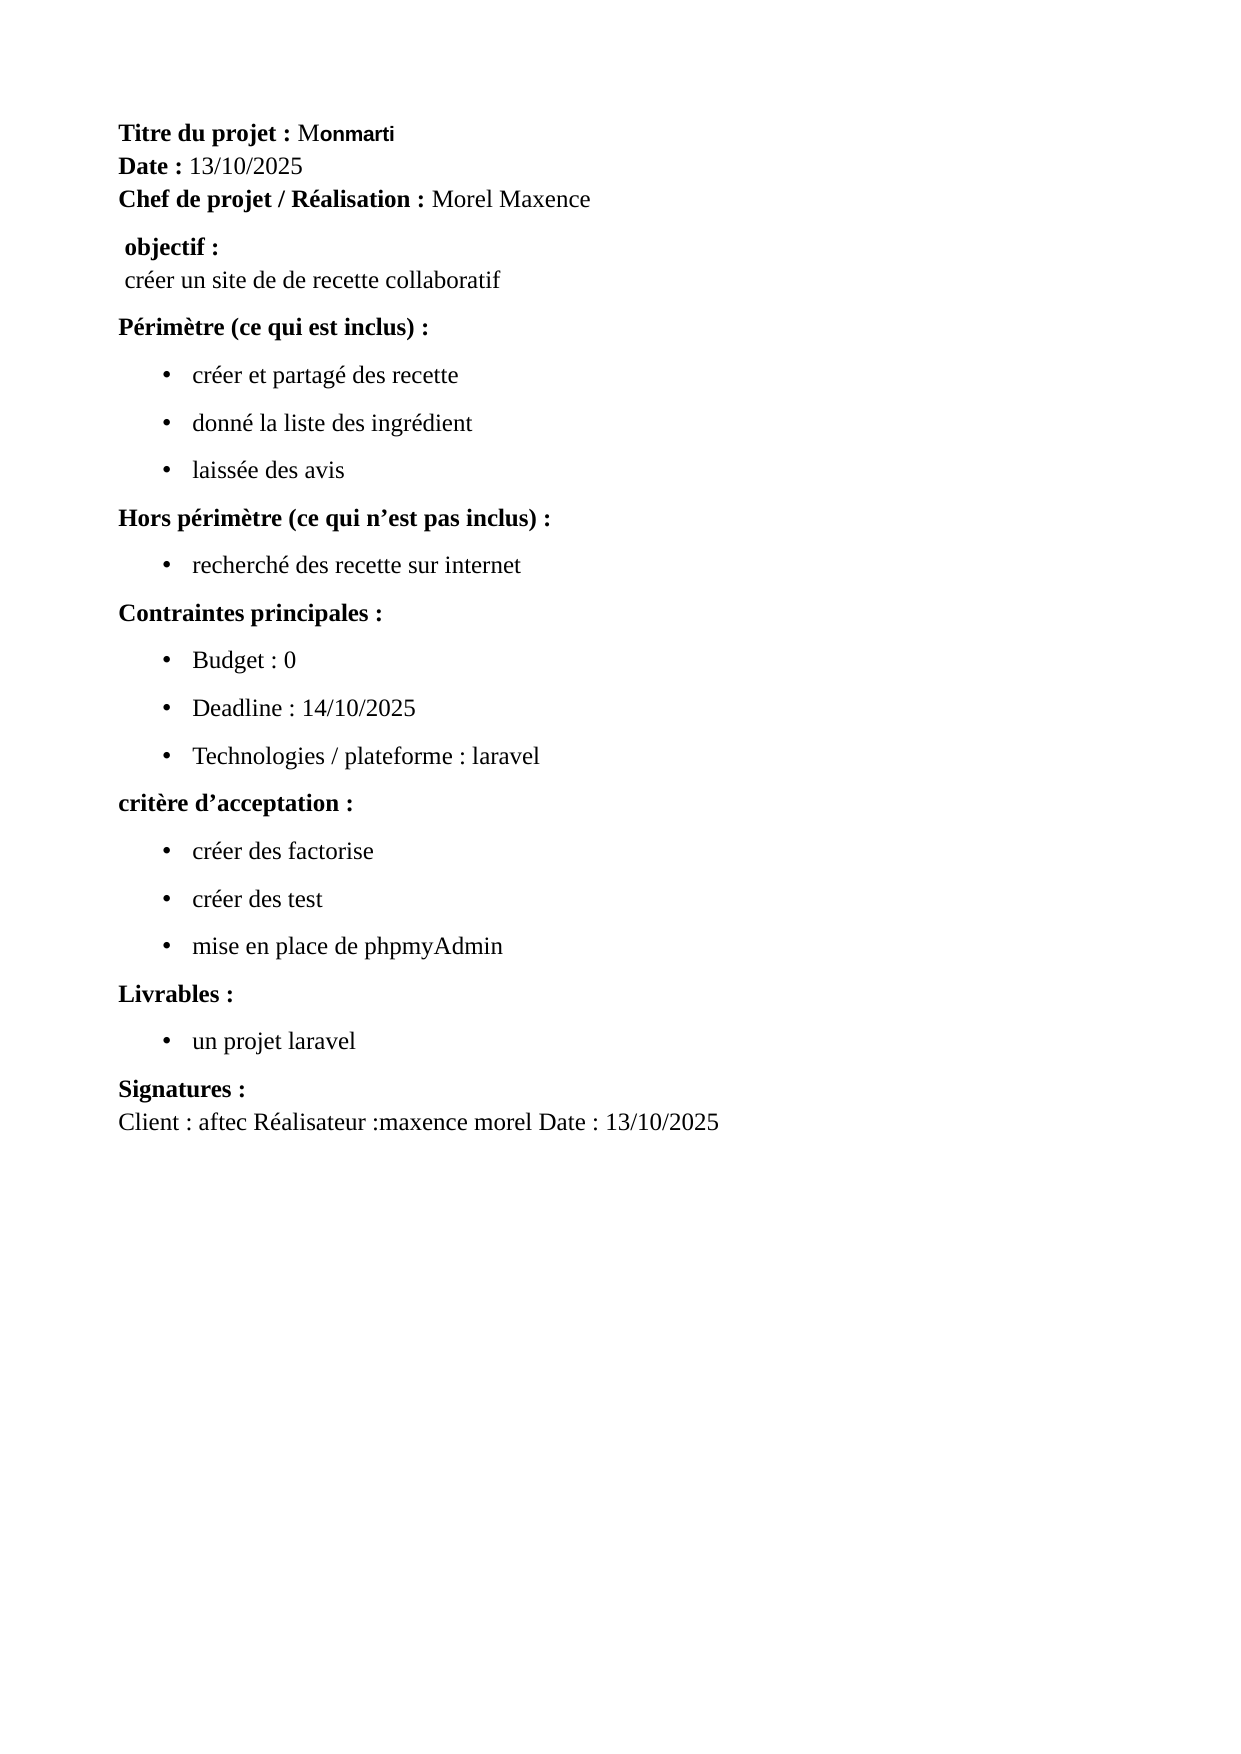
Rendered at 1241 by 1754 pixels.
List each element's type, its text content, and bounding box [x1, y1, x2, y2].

text Hors périmètre (ce qui n’est pas inclus) : [118, 503, 1122, 532]
list donné la liste des ingrédient [162, 408, 1122, 436]
list laissée des avis [162, 455, 1122, 484]
text Périmètre (ce qui est inclus) : [118, 312, 1122, 341]
text critère d’acceptation : [118, 788, 1122, 817]
list mise en place de phpmyAdmin [162, 931, 1122, 960]
list recherché des recette sur internet [162, 550, 1122, 579]
text objectif : créer un site de de recette collaboratif [118, 232, 1122, 293]
list Technologies / plateforme : laravel [162, 741, 1122, 769]
text Signatures : Client : aftec Réalisateur :maxence morel Date : 13/10/2025 [118, 1074, 1122, 1136]
list un projet laravel [162, 1026, 1122, 1055]
list Budget : 0 [162, 646, 1122, 674]
list Deadline : 14/10/2025 [162, 693, 1122, 722]
list créer des factorise [162, 836, 1122, 865]
list créer des test [162, 884, 1122, 912]
text Livrables : [118, 979, 1122, 1008]
text Contraintes principales : [118, 598, 1122, 627]
text Titre du projet : Monmarti Date : 13/10/2025 Chef de projet / Réalisation : Morel Maxence [118, 118, 1122, 213]
list créer et partagé des recette [162, 360, 1122, 389]
